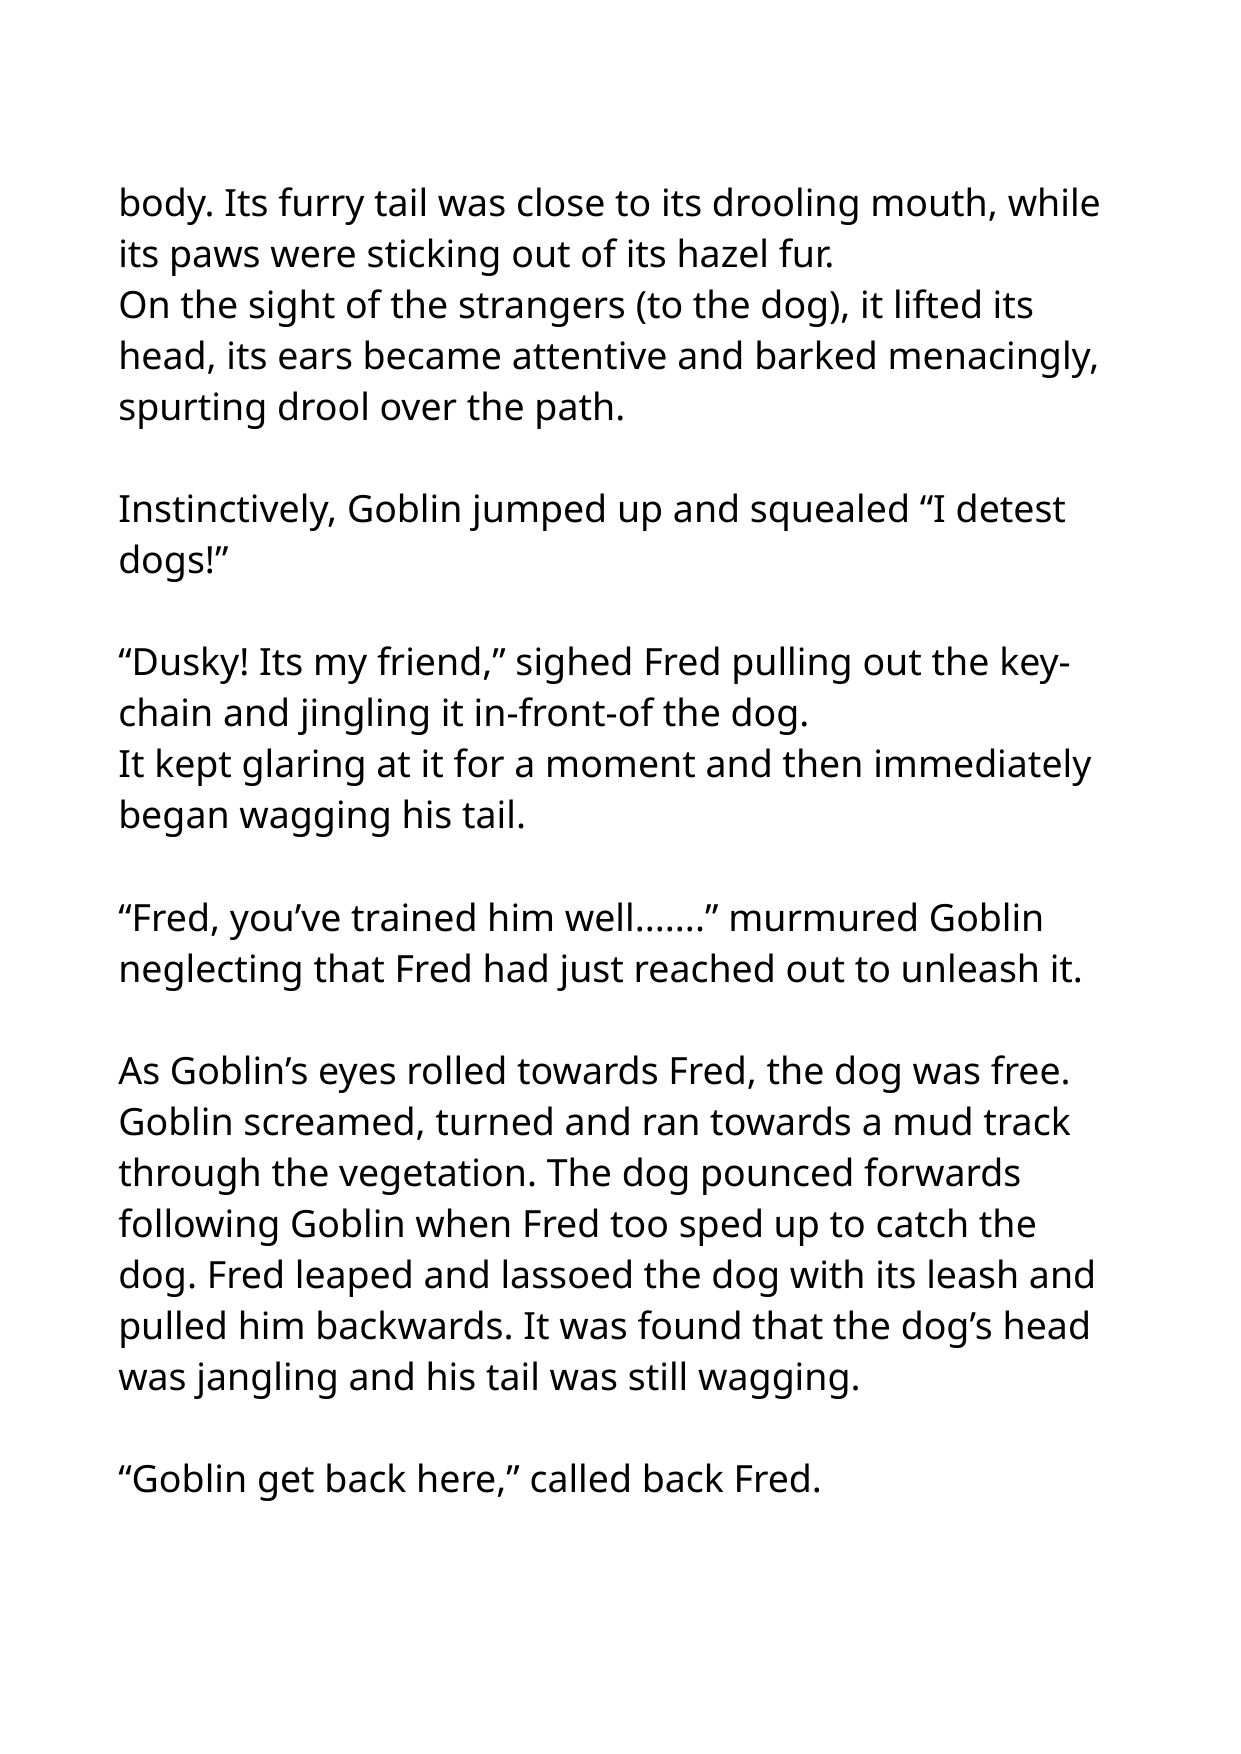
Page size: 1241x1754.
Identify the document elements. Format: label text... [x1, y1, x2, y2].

text “Goblin get back here,” called back Fred. [118, 1452, 1122, 1503]
text On the sight of the strangers (to the dog), it lifted its head, its ears became attentive and barked menacingly, spurting drool over the path. [118, 278, 1122, 432]
text Instinctively, Goblin jumped up and squealed “I detest dogs!” [118, 483, 1122, 585]
text As Goblin’s eyes rolled towards Fred, the dog was free. Goblin screamed, turned and ran towards a mud track through the vegetation. The dog pounced forwards following Goblin when Fred too sped up to catch the dog. Fred leaped and lassoed the dog with its leash and pulled him backwards. It was found that the dog’s head was jangling and his tail was still wagging. [118, 1044, 1122, 1401]
text body. Its furry tail was close to its drooling mouth, while its paws were sticking out of its hazel fur. [118, 176, 1122, 278]
text “Dusky! Its my friend,” sighed Fred pulling out the key-chain and jingling it in-front-of the dog. [118, 636, 1122, 738]
text “Fred, you’ve trained him well.......” murmured Goblin neglecting that Fred had just reached out to unleash it. [118, 891, 1122, 993]
text It kept glaring at it for a moment and then immediately began wagging his tail. [118, 738, 1122, 840]
